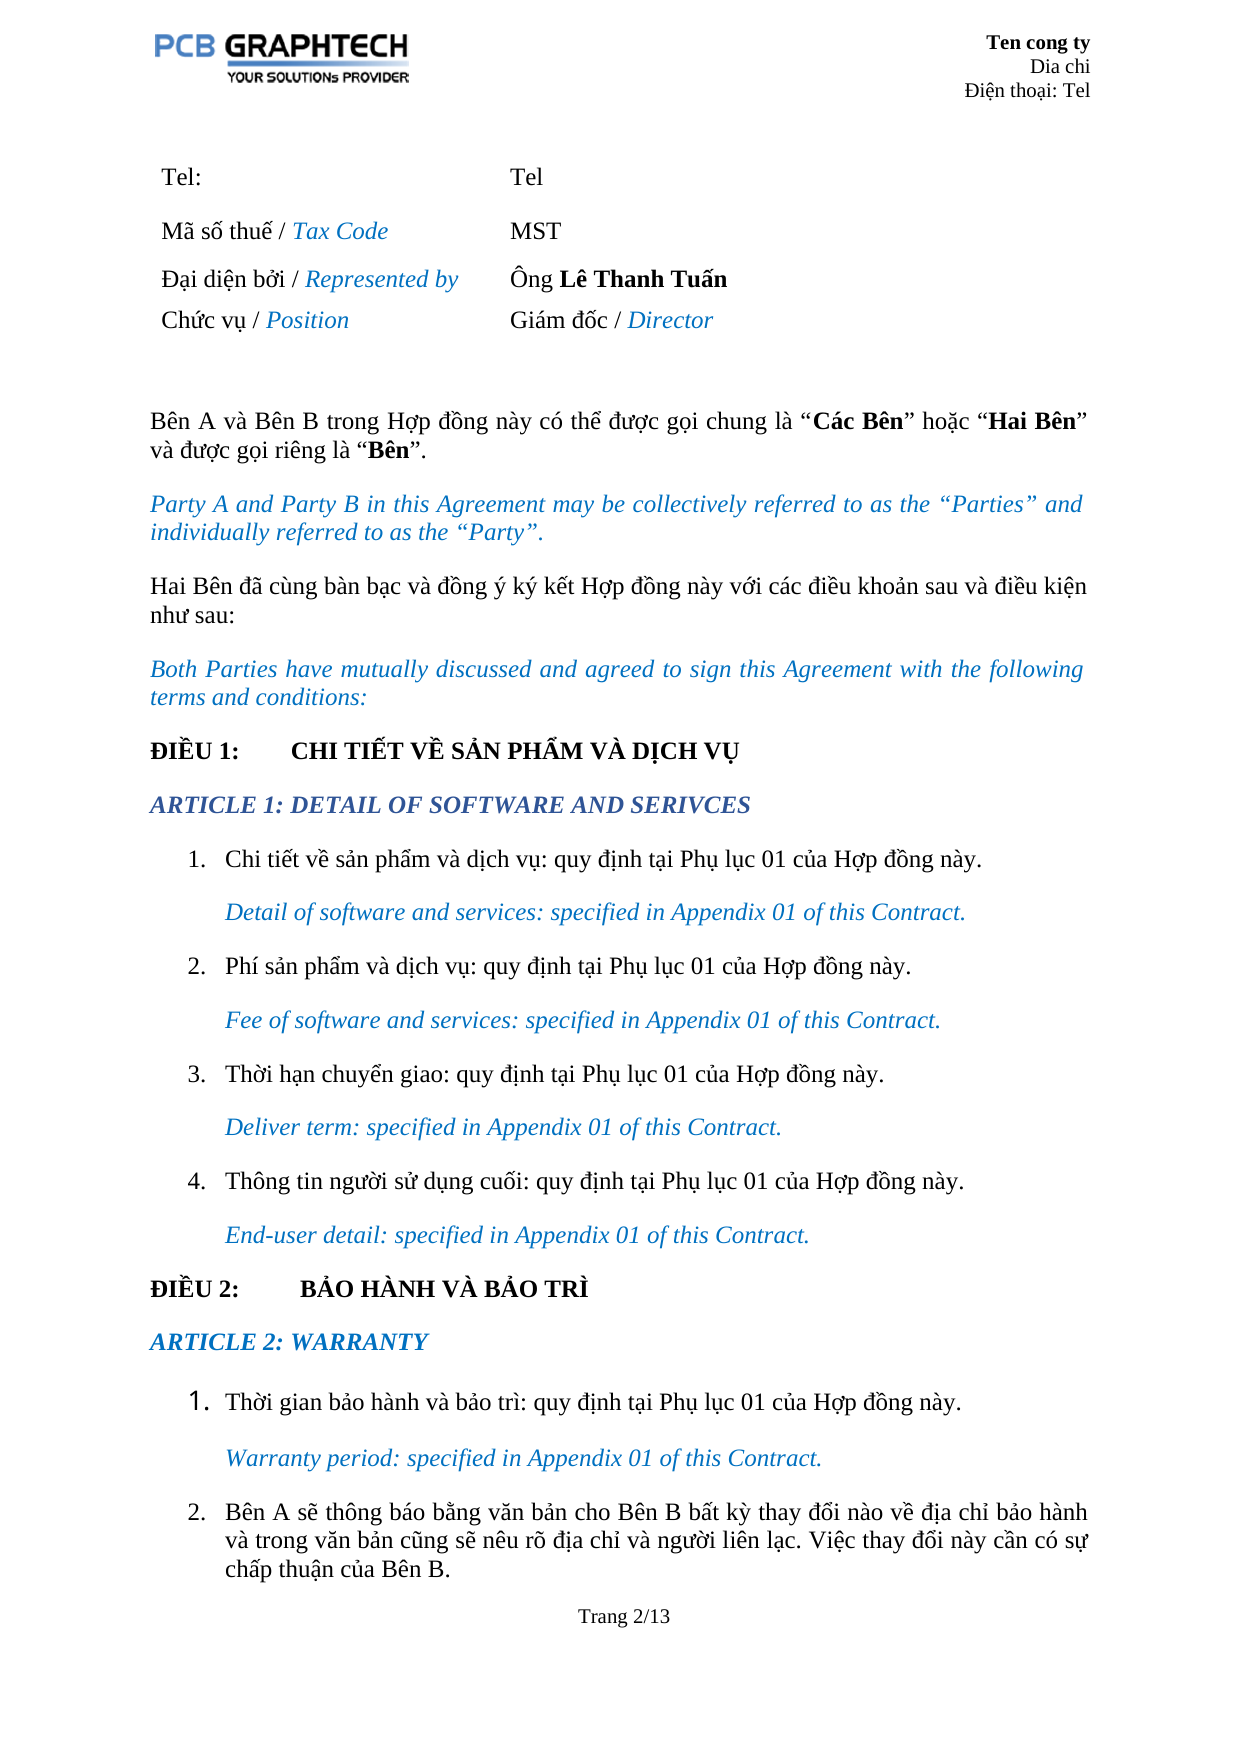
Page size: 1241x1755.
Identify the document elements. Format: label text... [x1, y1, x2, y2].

list Thời gian bảo hành và bảo trì: quy định tại Phụ lục 01 của Hợp đồng này. [187, 1381, 1090, 1418]
text Bên A và Bên B trong Hợp đồng này có thể được gọi chung là “Các Bên” hoặc “Hai Bên” và được gọi riêng là “Bên”. [150, 406, 1087, 464]
list Chi tiết về sản phẩm và dịch vụ: quy định tại Phụ lục 01 của Hợp đồng này. [187, 844, 1090, 872]
table_cell Chức vụ / Position [150, 299, 499, 340]
text Detail of software and services: specified in Appendix 01 of this Contract. [225, 897, 1090, 926]
list Thông tin người sử dụng cuối: quy định tại Phụ lục 01 của Hợp đồng này. [187, 1166, 1090, 1195]
list Thời hạn chuyển giao: quy định tại Phụ lục 01 của Hợp đồng này. [187, 1059, 1090, 1087]
text Deliver term: specified in Appendix 01 of this Contract. [225, 1112, 1090, 1141]
text ARTICLE 1: DETAIL OF SOFTWARE AND SERIVCES [150, 790, 1090, 819]
text Party A and Party B in this Agreement may be collectively referred to as the “Parties” and individually referred to as the “Party”. [150, 489, 1087, 546]
list Phí sản phẩm và dịch vụ: quy định tại Phụ lục 01 của Hợp đồng này. [187, 951, 1090, 980]
text End-user detail: specified in Appendix 01 of this Contract. [225, 1220, 1090, 1249]
table_cell Tel [499, 150, 1127, 204]
table_cell Mã số thuế / Tax Code [150, 204, 499, 257]
table_cell Tel: [150, 150, 499, 204]
list Bên A sẽ thông báo bằng văn bản cho Bên B bất kỳ thay đổi nào về địa chỉ bảo hành và trong văn bản cũng sẽ nêu rõ địa chỉ và người liên lạc. Việc thay đổi này cần có sự chấp thuận của Bên B. [187, 1497, 1090, 1583]
text Hai Bên đã cùng bàn bạc và đồng ý ký kết Hợp đồng này với các điều khoản sau và điều kiện như sau: [150, 571, 1087, 629]
table_cell Giám đốc / Director [499, 299, 1127, 340]
text Warranty period: specified in Appendix 01 of this Contract. [225, 1443, 1090, 1472]
text Fee of software and services: specified in Appendix 01 of this Contract. [225, 1005, 1090, 1034]
text Both Parties have mutually discussed and agreed to sign this Agreement with the following terms and conditions: [150, 654, 1087, 711]
text ĐIỀU 1: CHI TIẾT VỀ SẢN PHẨM VÀ DỊCH VỤ [150, 736, 1090, 765]
table_cell MST [499, 204, 1127, 257]
picture [151, 26, 412, 94]
text ĐIỀU 2: BẢO HÀNH VÀ BẢO TRÌ [150, 1274, 1090, 1302]
table_cell Đại diện bởi / Represented by [150, 258, 499, 299]
text ARTICLE 2: WARRANTY [150, 1327, 1090, 1356]
table_cell Ông Lê Thanh Tuấn [499, 258, 1127, 299]
